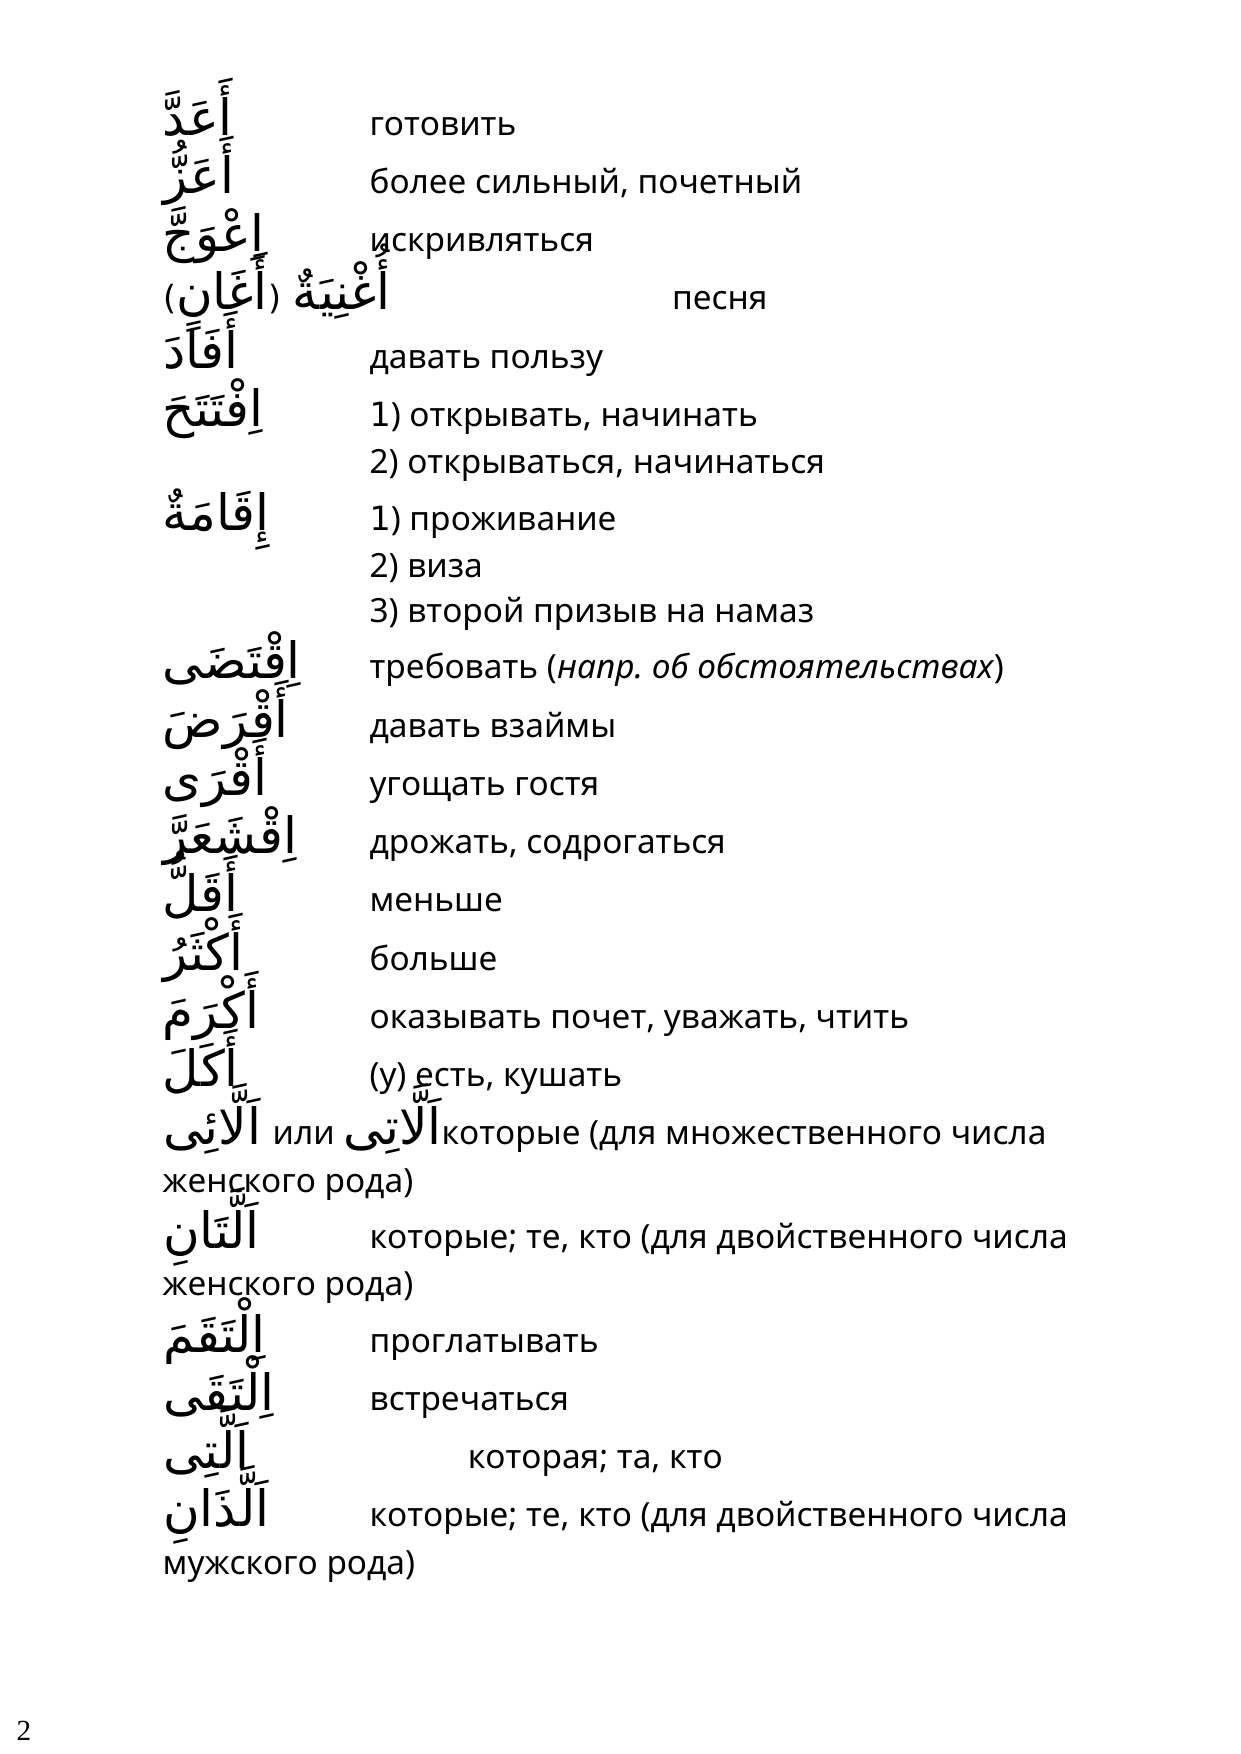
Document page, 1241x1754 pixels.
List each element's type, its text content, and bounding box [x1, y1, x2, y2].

text اِقْتَضَى требовать (напр. об обстоятельствах) [162, 632, 1078, 691]
text 2) виза [162, 542, 1078, 587]
text اَلَّتَانِ которые; те, кто (для двойственного числа женского рода) [162, 1202, 1078, 1306]
text أَقْرَضَ давать взаймы [162, 691, 1078, 749]
text أَكَلَ (у) есть, кушать [162, 1040, 1078, 1098]
text 3) второй призыв на намаз [162, 587, 1078, 632]
text اَلَّتِى которая; та, кто [162, 1422, 1078, 1480]
text أَقَلُّ меньше [162, 865, 1078, 924]
text أَقْرَى угощать гостя [162, 749, 1078, 807]
text أَعَدَّ готовить [162, 89, 1078, 147]
text أُغْنِيَةٌ (أَغَانٍ) песня [162, 263, 1078, 322]
text اَلَّائِى или اَلَّاتِى которые (для множественного числа женского рода) [162, 1098, 1078, 1202]
text اِلْتَقَمَ проглатывать [162, 1306, 1078, 1364]
text اِقْشَعَرَّ дрожать, содрогаться [162, 807, 1078, 865]
text أَفَادَ давать пользу [162, 322, 1078, 380]
text أَعَزُّ более сильный, почетный [162, 147, 1078, 205]
text اِلْتَقَى встречаться [162, 1364, 1078, 1422]
text اِفْتَتَحَ 1) открывать, начинать [162, 380, 1078, 438]
text أَكْرَمَ оказывать почет, уважать, чтить [162, 982, 1078, 1040]
text اَلَّذَانِ которые; те, кто (для двойственного числа мужского рода) [162, 1480, 1078, 1584]
text إِقَامَةٌ 1) проживание [162, 483, 1078, 542]
text اِعْوَجَّ искривляться [162, 205, 1078, 263]
text أَكْثَرُ больше [162, 924, 1078, 982]
text 2) открываться, начинаться [162, 438, 1078, 483]
